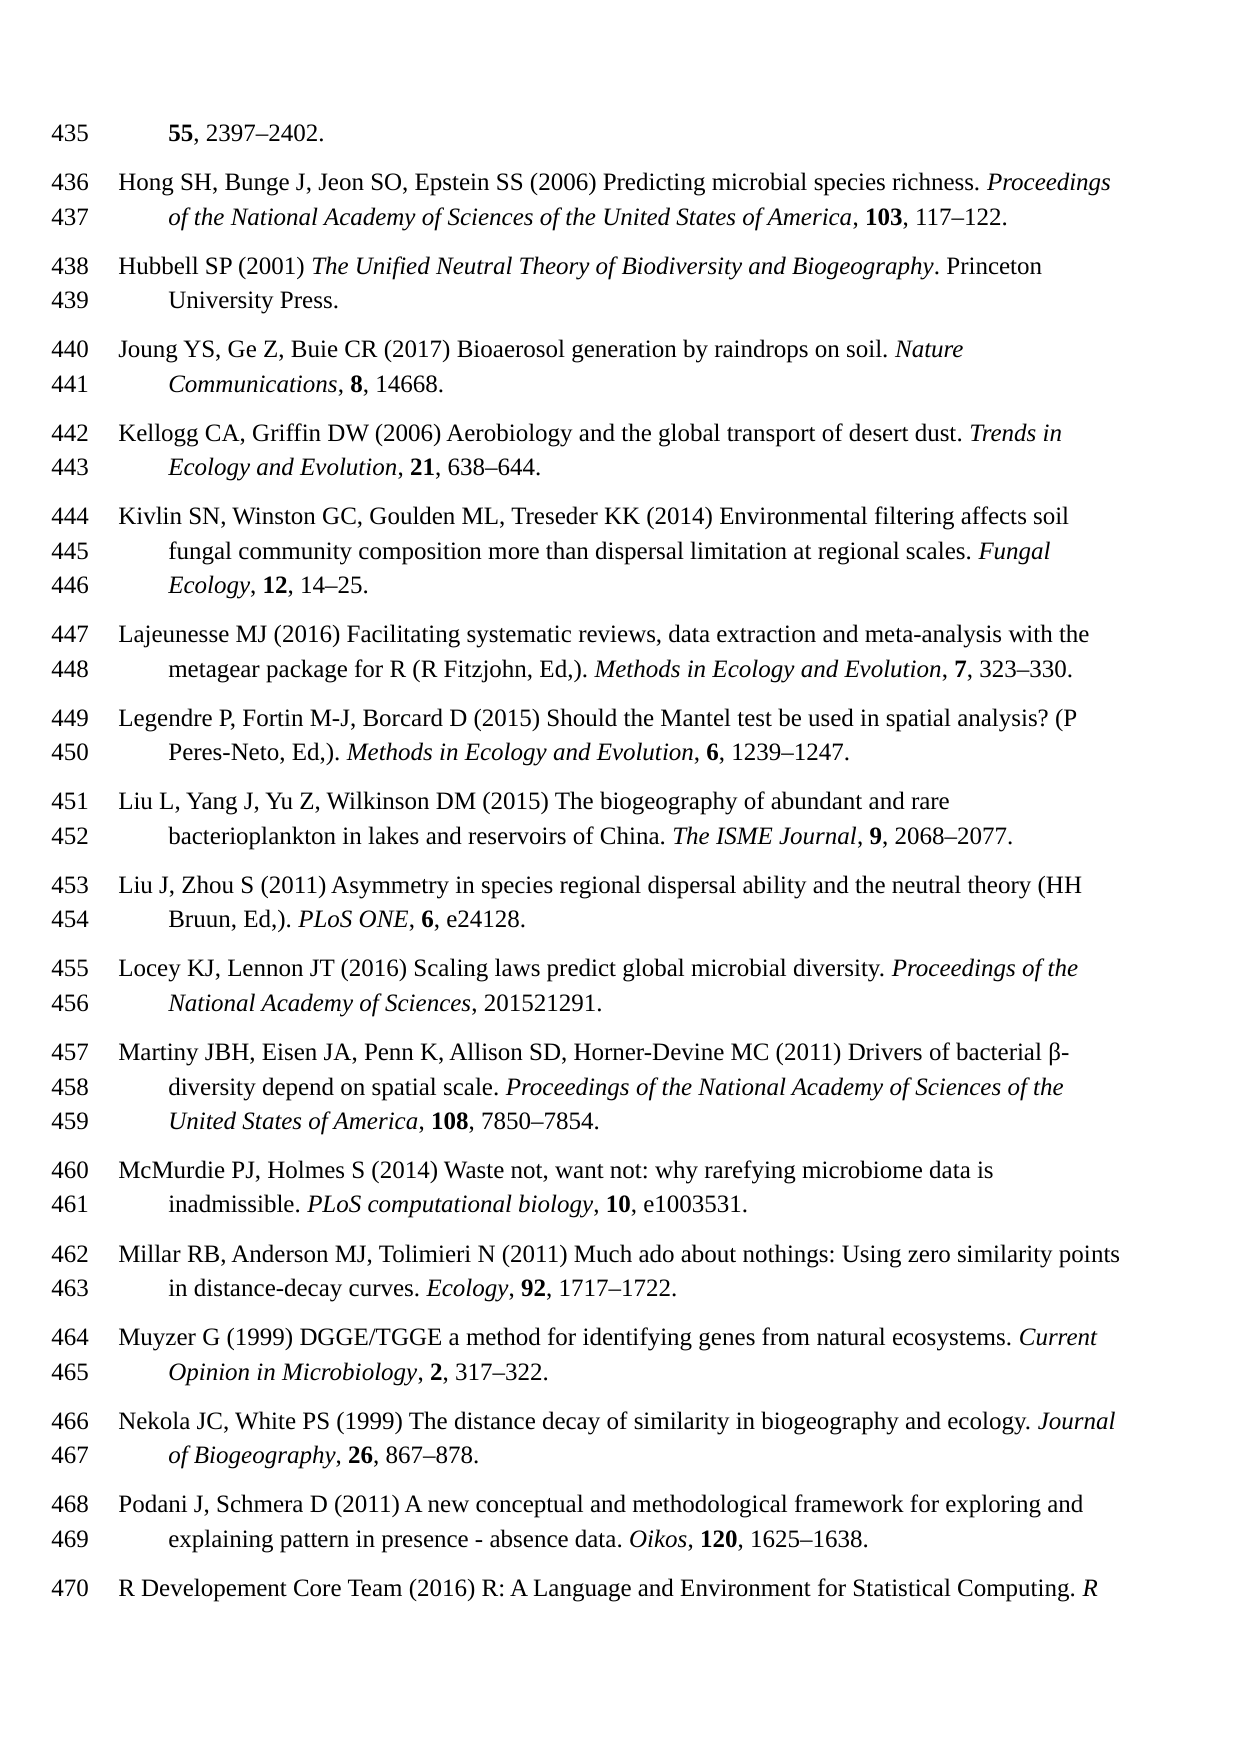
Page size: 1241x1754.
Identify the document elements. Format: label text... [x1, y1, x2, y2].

text Muyzer G (1999) DGGE/TGGE a method for identifying genes from natural ecosystems. Current Opinion in Microbiology, 2, 317–322. [118, 1322, 1122, 1385]
text Podani J, Schmera D (2011) A new conceptual and methodological framework for exploring and explaining pattern in presence - absence data. Oikos, 120, 1625–1638. [118, 1489, 1122, 1552]
text Locey KJ, Lennon JT (2016) Scaling laws predict global microbial diversity. Proceedings of the National Academy of Sciences, 201521291. [118, 953, 1122, 1017]
text R Developement Core Team (2016) R: A Language and Environment for Statistical Computing. R [118, 1573, 1122, 1602]
text Hong SH, Bunge J, Jeon SO, Epstein SS (2006) Predicting microbial species richness. Proceedings of the National Academy of Sciences of the United States of America, 103, 117–122. [118, 167, 1122, 230]
text Joung YS, Ge Z, Buie CR (2017) Bioaerosol generation by raindrops on soil. Nature Communications, 8, 14668. [118, 334, 1122, 397]
text Lajeunesse MJ (2016) Facilitating systematic reviews, data extraction and meta-analysis with the metagear package for R (R Fitzjohn, Ed,). Methods in Ecology and Evolution, 7, 323–330. [118, 619, 1122, 683]
text Millar RB, Anderson MJ, Tolimieri N (2011) Much ado about nothings: Using zero similarity points in distance-decay curves. Ecology, 92, 1717–1722. [118, 1239, 1122, 1302]
text Legendre P, Fortin M-J, Borcard D (2015) Should the Mantel test be used in spatial analysis? (P Peres-Neto, Ed,). Methods in Ecology and Evolution, 6, 1239–1247. [118, 703, 1122, 766]
text Nekola JC, White PS (1999) The distance decay of similarity in biogeography and ecology. Journal of Biogeography, 26, 867–878. [118, 1406, 1122, 1469]
text Liu L, Yang J, Yu Z, Wilkinson DM (2015) The biogeography of abundant and rare bacterioplankton in lakes and reservoirs of China. The ISME Journal, 9, 2068–2077. [118, 786, 1122, 850]
text Liu J, Zhou S (2011) Asymmetry in species regional dispersal ability and the neutral theory (HH Bruun, Ed,). PLoS ONE, 6, e24128. [118, 870, 1122, 933]
text Hubbell SP (2001) The Unified Neutral Theory of Biodiversity and Biogeography. Princeton University Press. [118, 251, 1122, 314]
text 55, 2397–2402. [118, 118, 1122, 147]
text McMurdie PJ, Holmes S (2014) Waste not, want not: why rarefying microbiome data is inadmissible. PLoS computational biology, 10, e1003531. [118, 1155, 1122, 1218]
text Kellogg CA, Griffin DW (2006) Aerobiology and the global transport of desert dust. Trends in Ecology and Evolution, 21, 638–644. [118, 418, 1122, 481]
text Martiny JBH, Eisen JA, Penn K, Allison SD, Horner-Devine MC (2011) Drivers of bacterial β-diversity depend on spatial scale. Proceedings of the National Academy of Sciences of the United States of America, 108, 7850–7854. [118, 1037, 1122, 1135]
text Kivlin SN, Winston GC, Goulden ML, Treseder KK (2014) Environmental filtering affects soil fungal community composition more than dispersal limitation at regional scales. Fungal Ecology, 12, 14–25. [118, 501, 1122, 599]
